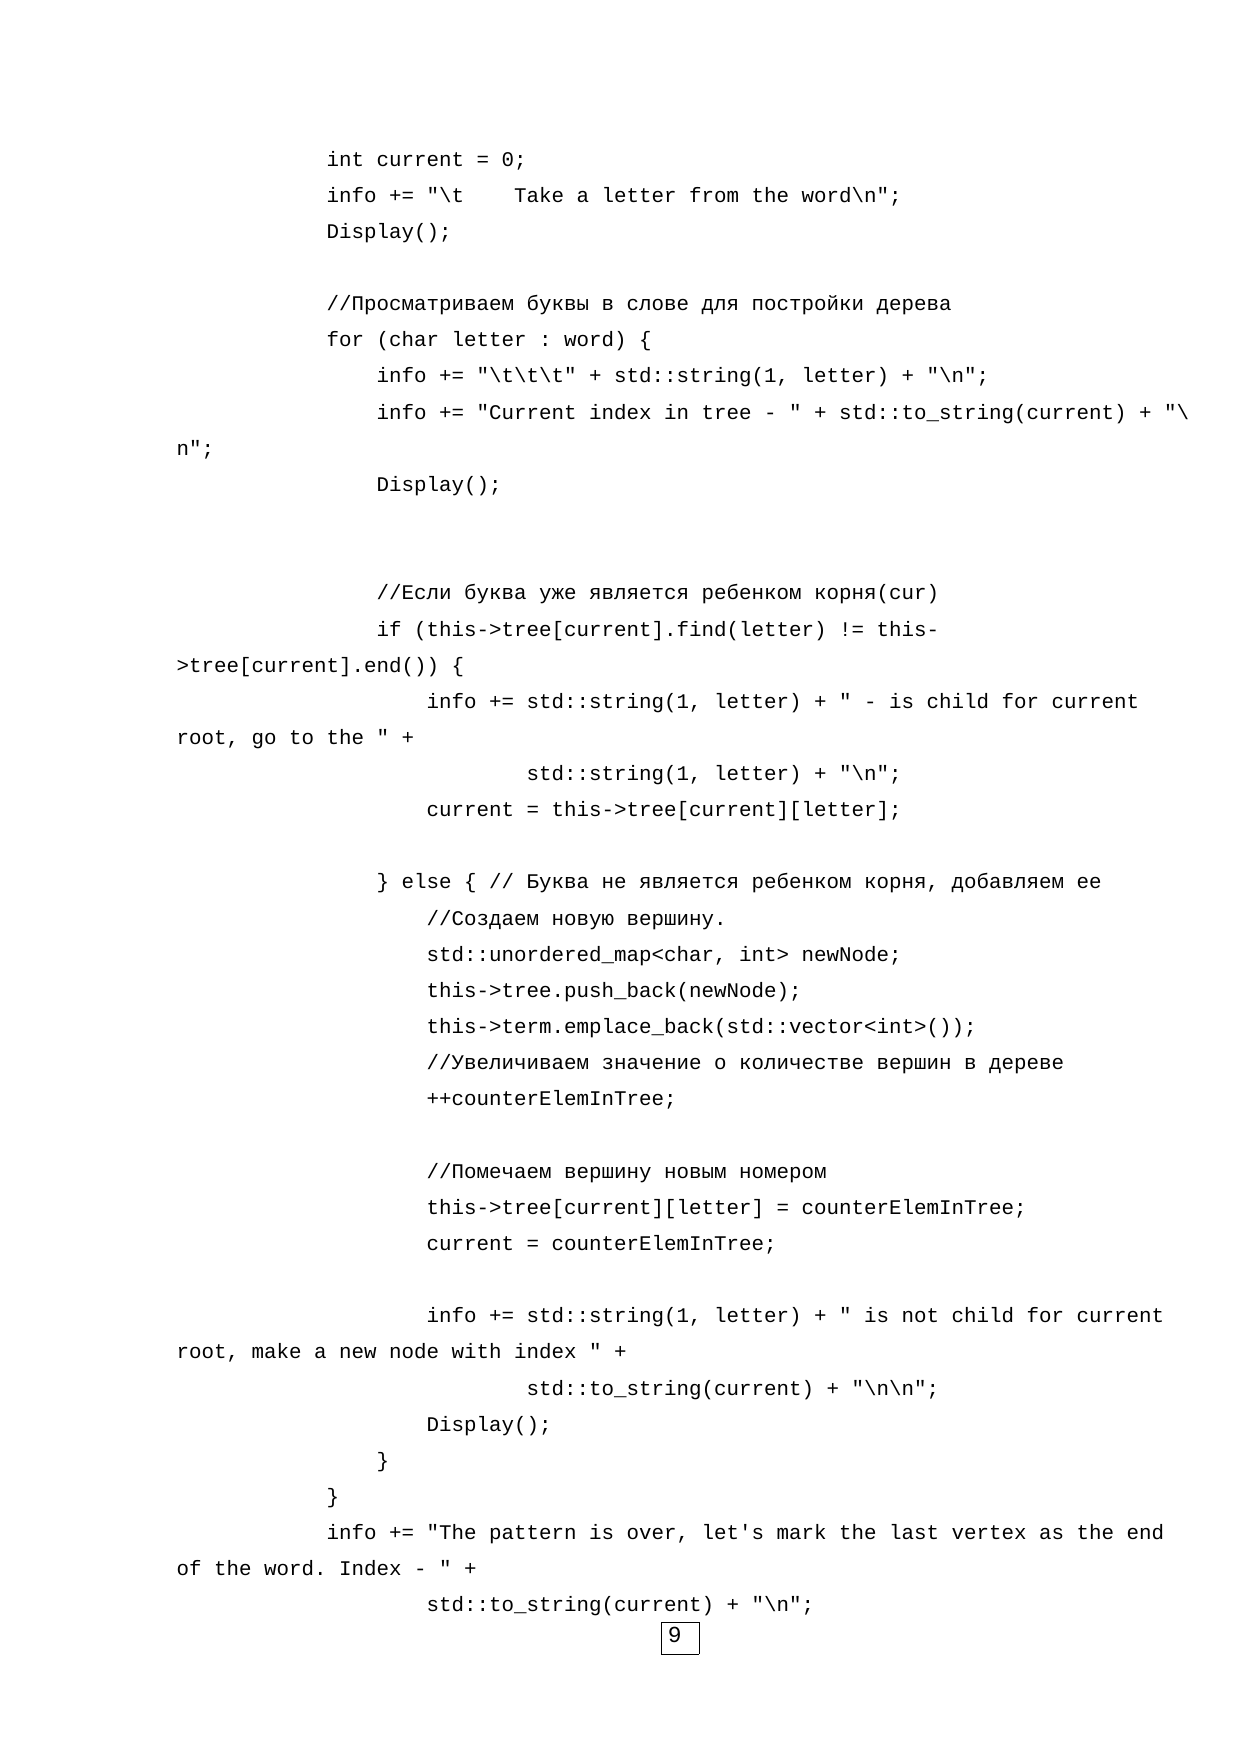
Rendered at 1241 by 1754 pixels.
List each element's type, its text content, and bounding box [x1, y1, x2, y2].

text std::to_string(current) + "\n"; [176, 1594, 1196, 1618]
text int current = 0; [176, 149, 1196, 172]
text Display(); [176, 474, 1196, 498]
text current = counterElemInTree; [176, 1233, 1196, 1257]
text current = this->tree[current][letter]; [176, 799, 1196, 823]
text if (this->tree[current].find(letter) != this->tree[current].end()) { [176, 618, 1196, 678]
text std::string(1, letter) + "\n"; [176, 763, 1196, 787]
text info += "\t\t\t" + std::string(1, letter) + "\n"; [176, 366, 1196, 389]
text this->tree[current][letter] = counterElemInTree; [176, 1197, 1196, 1221]
text std::to_string(current) + "\n\n"; [176, 1378, 1196, 1401]
text info += "The pattern is over, let's mark the last vertex as the end of the word. Index - " + [176, 1522, 1196, 1582]
text info += std::string(1, letter) + " is not child for current root, make a new node with index " + [176, 1305, 1196, 1365]
text this->term.emplace_back(std::vector<int>()); [176, 1016, 1196, 1040]
text } else { // Буква не является ребенком корня, добавляем ее [176, 872, 1196, 895]
text info += "Current index in tree - " + std::to_string(current) + "\n"; [176, 402, 1196, 461]
text } [176, 1450, 1196, 1473]
text } [176, 1486, 1196, 1510]
text Display(); [176, 221, 1196, 244]
text ++counterElemInTree; [176, 1088, 1196, 1112]
text //Помечаем вершину новым номером [176, 1161, 1196, 1184]
text for (char letter : word) { [176, 329, 1196, 353]
text this->tree.push_back(newNode); [176, 980, 1196, 1004]
text info += "\t Take a letter from the word\n"; [176, 185, 1196, 208]
text //Создаем новую вершину. [176, 908, 1196, 931]
text //Увеличиваем значение о количестве вершин в дереве [176, 1052, 1196, 1076]
text //Если буква уже является ребенком корня(cur) [176, 582, 1196, 606]
text //Просматриваем буквы в слове для постройки дерева [176, 293, 1196, 317]
text info += std::string(1, letter) + " - is child for current root, go to the " + [176, 691, 1196, 751]
text Display(); [176, 1414, 1196, 1437]
text std::unordered_map<char, int> newNode; [176, 944, 1196, 967]
